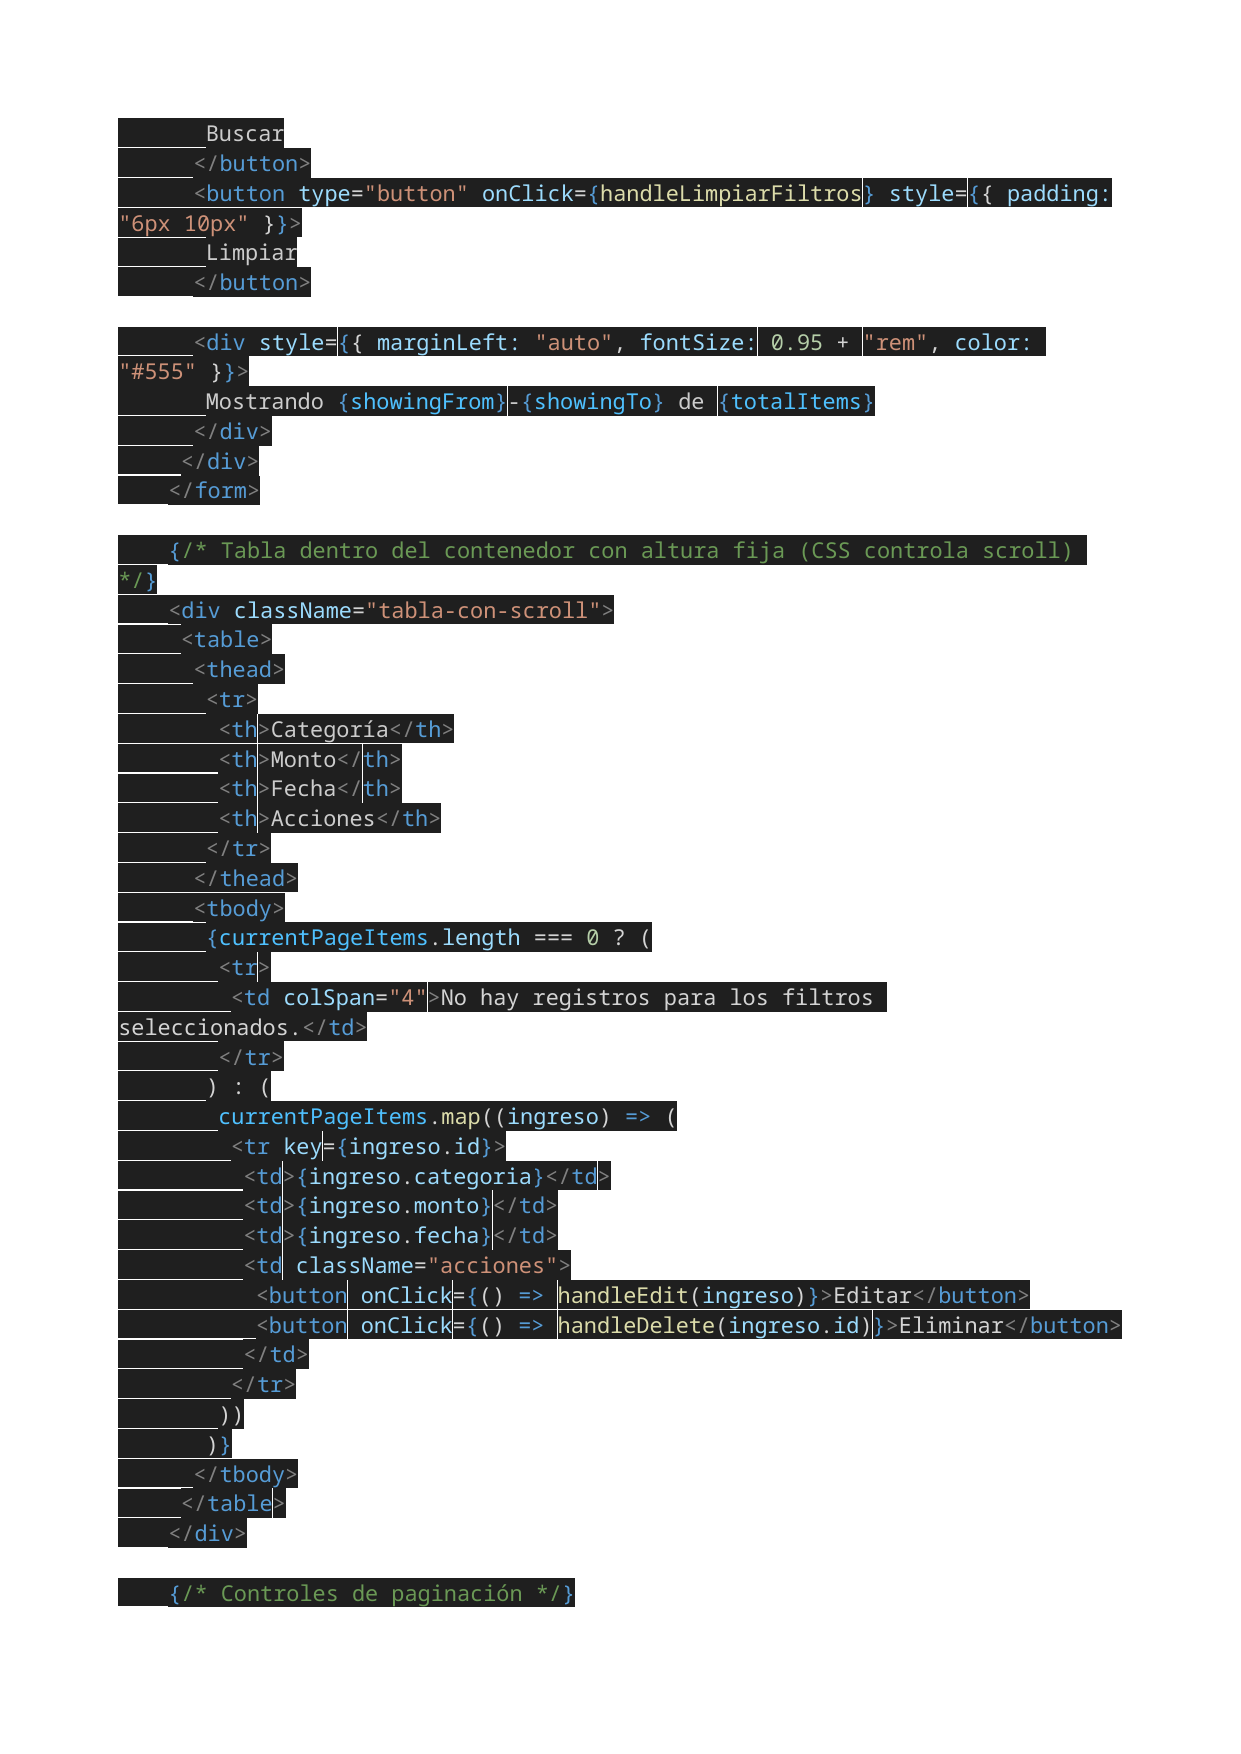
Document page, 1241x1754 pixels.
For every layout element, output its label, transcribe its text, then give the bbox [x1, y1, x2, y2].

text <th>Categoría</th> [118, 714, 1122, 743]
text <div className="tabla-con-scroll"> [118, 594, 1122, 624]
text <button type="button" onClick={handleLimpiarFiltros} style={{ padding: "6px 10px" }}> [118, 178, 1122, 237]
text <th>Acciones</th> [118, 803, 1122, 833]
text </div> [118, 416, 1122, 446]
text {/* Tabla dentro del contenedor con altura fija (CSS controla scroll) */} [118, 535, 1122, 594]
text </div> [118, 446, 1122, 476]
text <table> [118, 624, 1122, 654]
text </td> [118, 1339, 1122, 1369]
text </button> [118, 267, 1122, 297]
text <tr> [118, 684, 1122, 714]
text ) : ( [118, 1071, 1122, 1101]
text {currentPageItems.length === 0 ? ( [118, 922, 1122, 952]
text <td className="acciones"> [118, 1250, 1122, 1280]
text <tr> [118, 952, 1122, 982]
text </tr> [118, 833, 1122, 863]
text <th>Fecha</th> [118, 773, 1122, 803]
text <td>{ingreso.monto}</td> [118, 1190, 1122, 1220]
text <div style={{ marginLeft: "auto", fontSize: 0.95 + "rem", color: "#555" }}> [118, 327, 1122, 386]
text <button onClick={() => handleDelete(ingreso.id)}>Eliminar</button> [118, 1309, 1122, 1339]
text <thead> [118, 654, 1122, 684]
text </div> [118, 1518, 1122, 1548]
text )} [118, 1429, 1122, 1458]
text Buscar [118, 118, 1122, 148]
text Mostrando {showingFrom}-{showingTo} de {totalItems} [118, 386, 1122, 416]
text </form> [118, 476, 1122, 505]
text <td colSpan="4">No hay registros para los filtros seleccionados.</td> [118, 982, 1122, 1041]
text <th>Monto</th> [118, 743, 1122, 773]
text <tbody> [118, 892, 1122, 922]
text </table> [118, 1488, 1122, 1518]
text <td>{ingreso.fecha}</td> [118, 1220, 1122, 1250]
text </tbody> [118, 1458, 1122, 1488]
text </button> [118, 148, 1122, 178]
text {/* Controles de paginación */} [118, 1578, 1122, 1607]
text <button onClick={() => handleEdit(ingreso)}>Editar</button> [118, 1280, 1122, 1309]
text </thead> [118, 863, 1122, 892]
text Limpiar [118, 237, 1122, 267]
text <tr key={ingreso.id}> [118, 1131, 1122, 1161]
text </tr> [118, 1369, 1122, 1399]
text <td>{ingreso.categoria}</td> [118, 1161, 1122, 1190]
text currentPageItems.map((ingreso) => ( [118, 1101, 1122, 1131]
text )) [118, 1399, 1122, 1429]
text </tr> [118, 1041, 1122, 1071]
